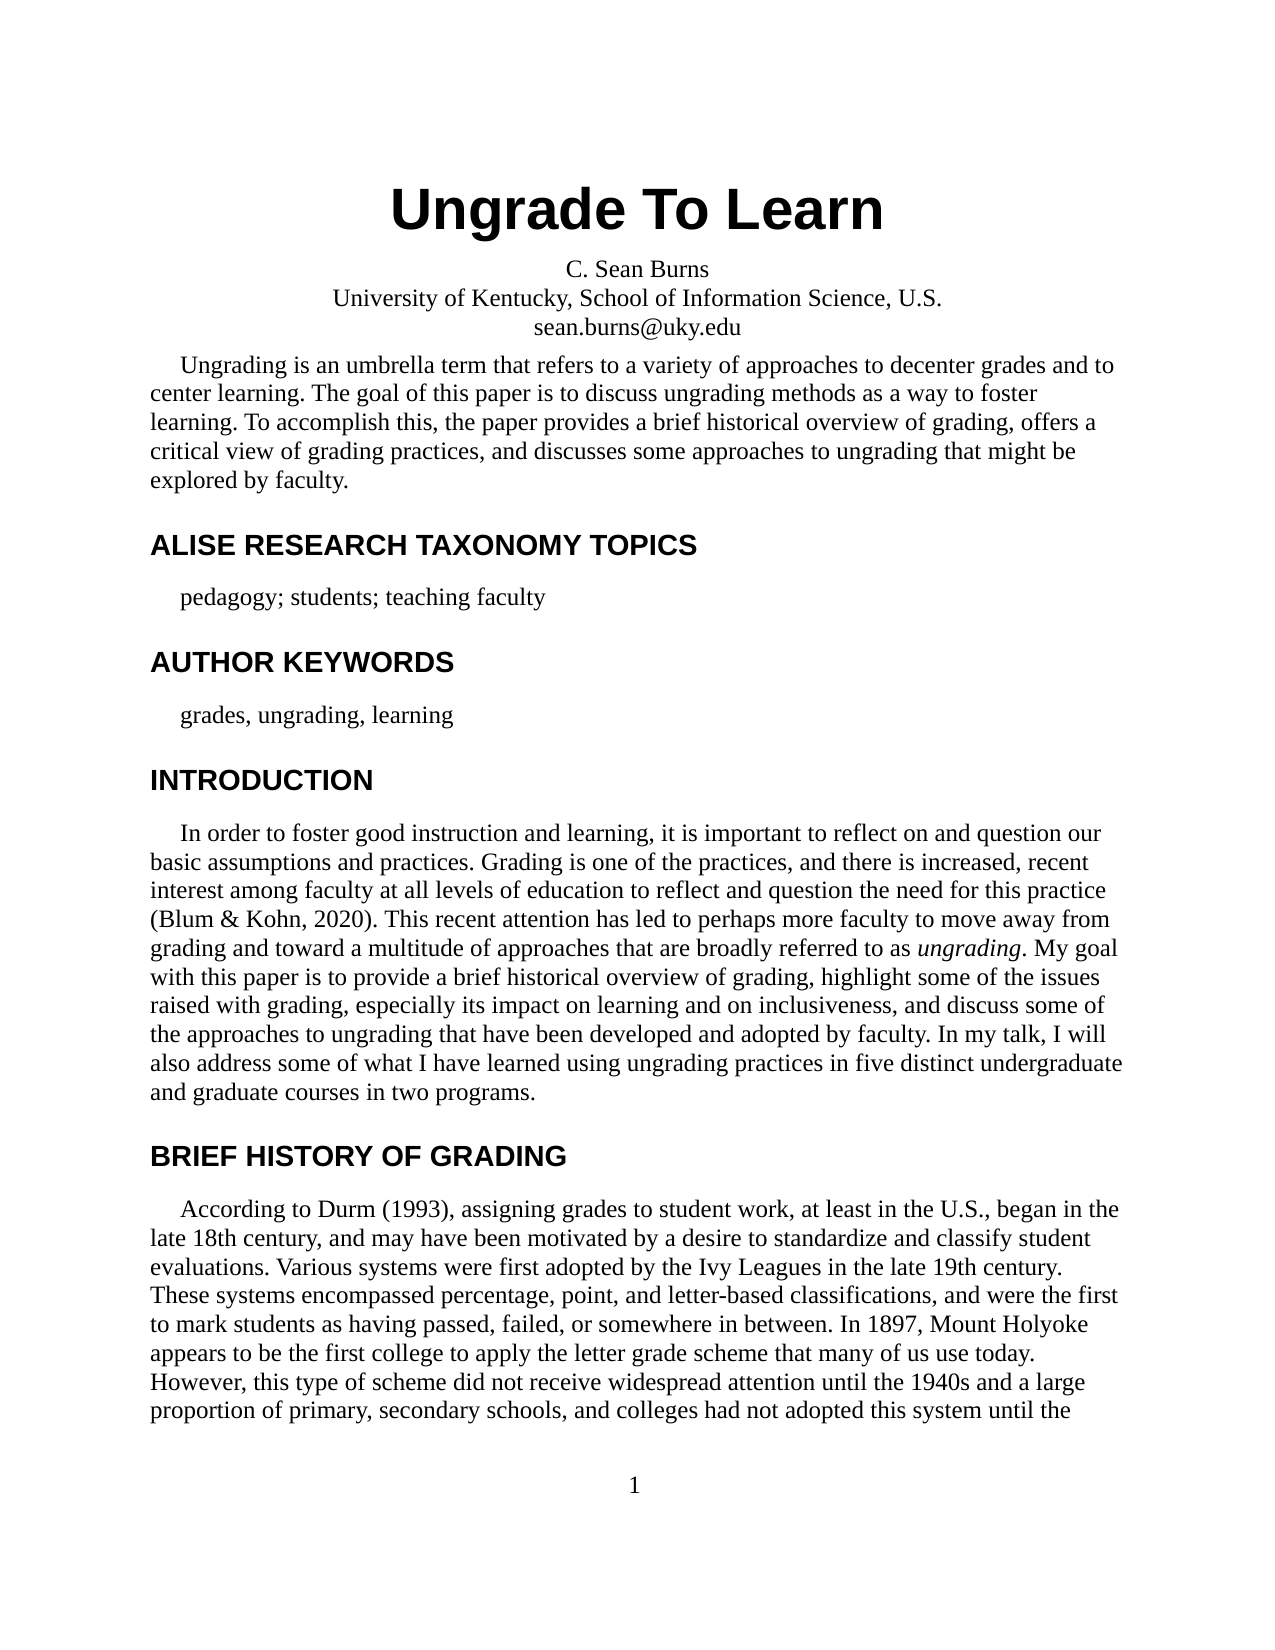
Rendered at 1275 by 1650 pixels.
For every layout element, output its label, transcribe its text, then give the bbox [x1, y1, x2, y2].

text grades, ungrading, learning [150, 700, 1125, 729]
title Ungrade To Learn [150, 175, 1125, 242]
text In order to foster good instruction and learning, it is important to reflect on and question our basic assumptions and practices. Grading is one of the practices, and there is increased, recent interest among faculty at all levels of education to reflect and question the need for this practice (Blum & Kohn, 2020). This recent attention has led to perhaps more faculty to move away from grading and toward a multitude of approaches that are broadly referred to as ungrading. My goal with this paper is to provide a brief historical overview of grading, highlight some of the issues raised with grading, especially its impact on learning and on inclusiveness, and discuss some of the approaches to ungrading that have been developed and adopted by faculty. In my talk, I will also address some of what I have learned using ungrading practices in five distinct undergraduate and graduate courses in two programs. [150, 818, 1125, 1105]
text Ungrading is an umbrella term that refers to a variety of approaches to decenter grades and to center learning. The goal of this paper is to discuss ungrading methods as a way to foster learning. To accomplish this, the paper provides a brief historical overview of grading, offers a critical view of grading practices, and discusses some approaches to ungrading that might be explored by faculty. [150, 350, 1125, 493]
subtitle BRIEF HISTORY OF GRADING [150, 1139, 1125, 1173]
subtitle AUTHOR KEYWORDS [150, 645, 1125, 679]
text pedagogy; students; teaching faculty [150, 582, 1125, 611]
text C. Sean Burns [150, 254, 1125, 283]
text sean.burns@uky.edu [150, 312, 1125, 341]
text According to Durm (1993), assigning grades to student work, at least in the U.S., began in the late 18th century, and may have been motivated by a desire to standardize and classify student evaluations. Various systems were first adopted by the Ivy Leagues in the late 19th century. These systems encompassed percentage, point, and letter-based classifications, and were the first to mark students as having passed, failed, or somewhere in between. In 1897, Mount Holyoke appears to be the first college to apply the letter grade scheme that many of us use today. However, this type of scheme did not receive widespread attention until the 1940s and a large proportion of primary, secondary schools, and colleges had not adopted this system until the [150, 1194, 1125, 1424]
text University of Kentucky, School of Information Science, U.S. [150, 283, 1125, 312]
subtitle INTRODUCTION [150, 763, 1125, 796]
subtitle ALISE RESEARCH TAXONOMY TOPICS [150, 527, 1125, 561]
